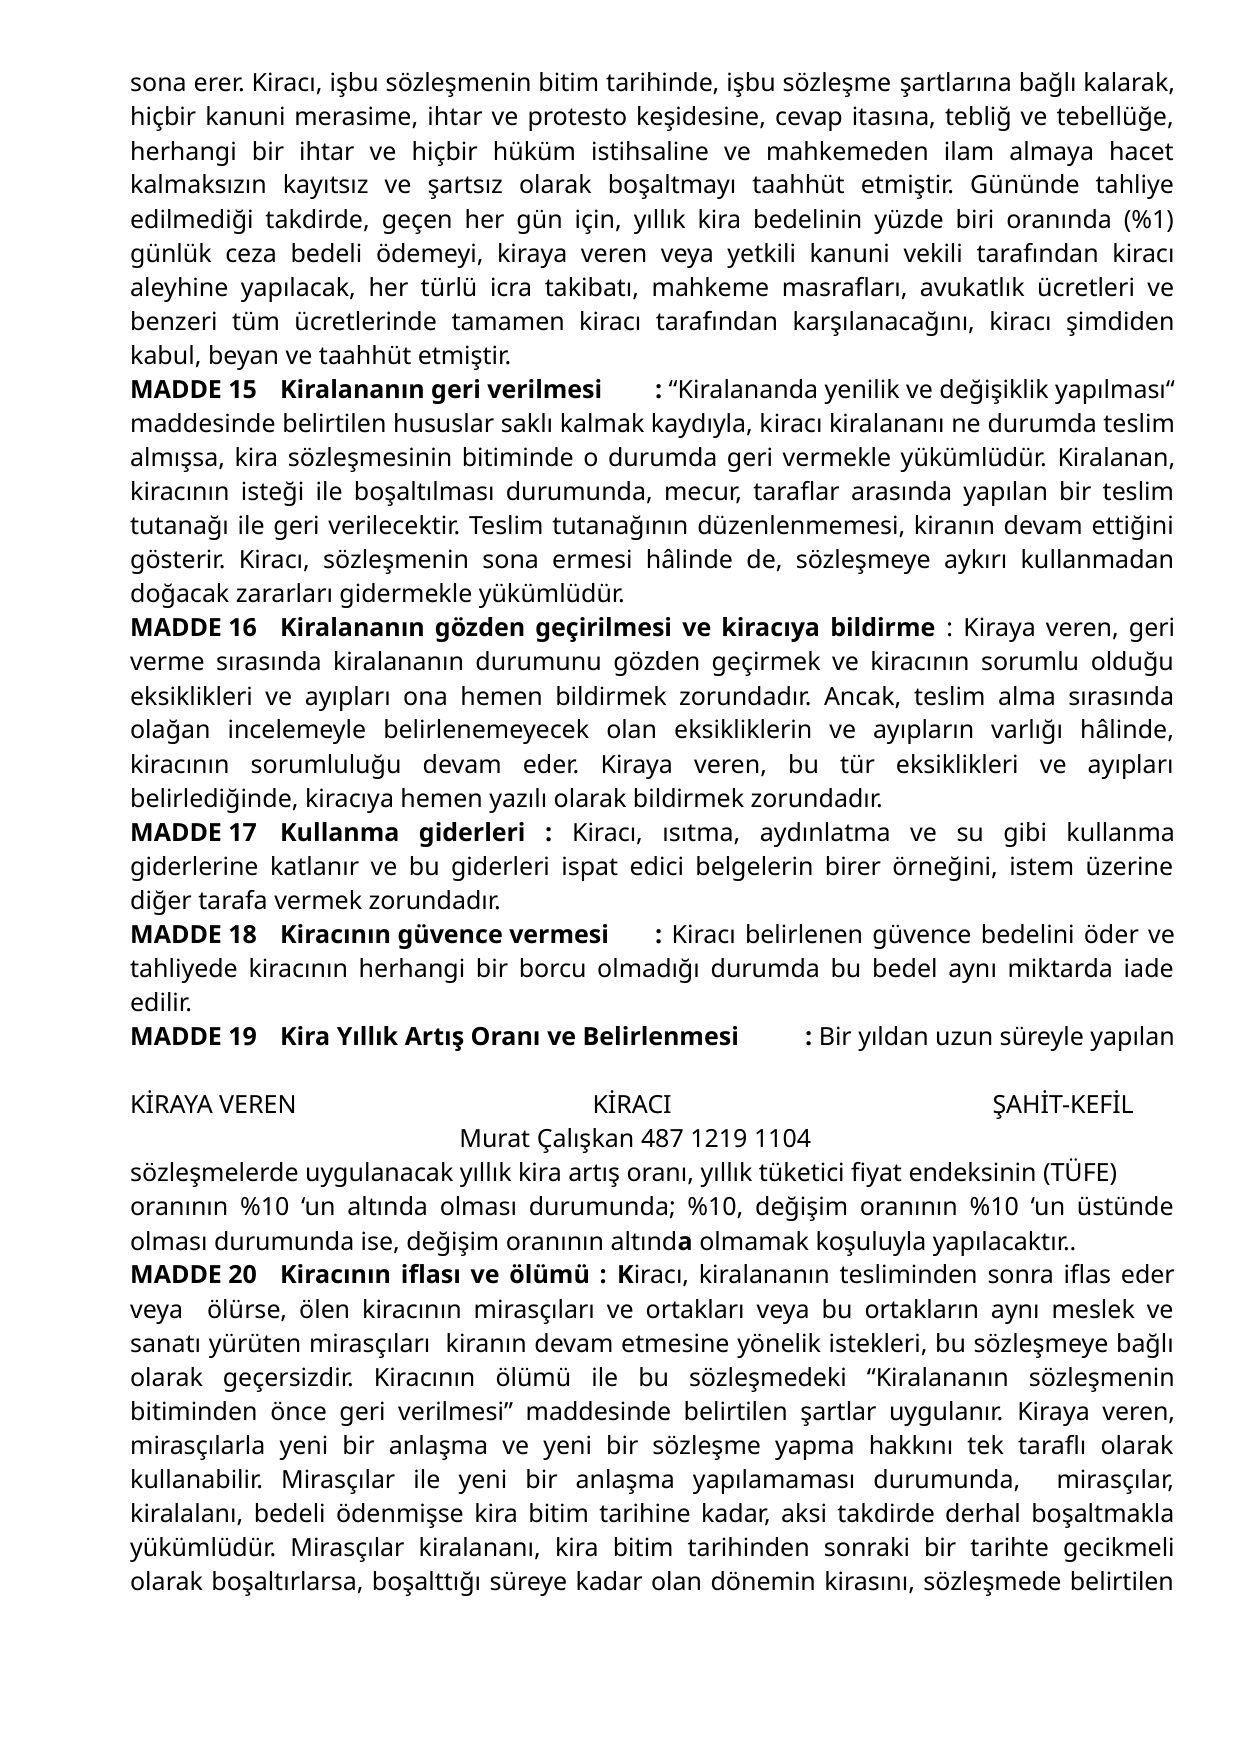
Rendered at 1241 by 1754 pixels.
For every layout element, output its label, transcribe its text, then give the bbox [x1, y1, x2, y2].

text sona erer. Kiracı, işbu sözleşmenin bitim tarihinde, işbu sözleşme şartlarına bağlı kalarak, hiçbir kanuni merasime, ihtar ve protesto keşidesine, cevap itasına, tebliğ ve tebellüğe, herhangi bir ihtar ve hiçbir hüküm istihsaline ve mahkemeden ilam almaya hacet kalmaksızın kayıtsız ve şartsız olarak boşaltmayı taahhüt etmiştir. Gününde tahliye edilmediği takdirde, geçen her gün için, yıllık kira bedelinin yüzde biri oranında (%1) günlük ceza bedeli ödemeyi, kiraya veren veya yetkili kanuni vekili tarafından kiracı aleyhine yapılacak, her türlü icra takibatı, mahkeme masrafları, avukatlık ücretleri ve benzeri tüm ücretlerinde tamamen kiracı tarafından karşılanacağını, kiracı şimdiden kabul, beyan ve taahhüt etmiştir. [130, 65, 1175, 372]
text MADDE 17 Kullanma giderleri : Kiracı, ısıtma, aydınlatma ve su gibi kullanma giderlerine katlanır ve bu giderleri ispat edici belgelerin birer örneğini, istem üzerine diğer tarafa vermek zorundadır. [130, 814, 1175, 917]
text MADDE 19 Kira Yıllık Artış Oranı ve Belirlenmesi : Bir yıldan uzun süreyle yapılan [130, 1019, 1175, 1053]
text oranının %10 ‘un altında olması durumunda; %10, değişim oranının %10 ‘un üstünde olması durumunda ise, değişim oranının altında olmamak koşuluyla yapılacaktır.. [130, 1189, 1175, 1257]
text MADDE 18 Kiracının güvence vermesi : Kiracı belirlenen güvence bedelini öder ve tahliyede kiracının herhangi bir borcu olmadığı durumda bu bedel aynı miktarda iade edilir. [130, 917, 1175, 1019]
text MADDE 20 Kiracının iflası ve ölümü : Kiracı, kiralananın tesliminden sonra iflas eder veya ölürse, ölen kiracının mirasçıları ve ortakları veya bu ortakların aynı meslek ve sanatı yürüten mirasçıları kiranın devam etmesine yönelik istekleri, bu sözleşmeye bağlı olarak geçersizdir. Kiracının ölümü ile bu sözleşmedeki “Kiralananın sözleşmenin bitiminden önce geri verilmesi” maddesinde belirtilen şartlar uygulanır. Kiraya veren, mirasçılarla yeni bir anlaşma ve yeni bir sözleşme yapma hakkını tek taraflı olarak kullanabilir. Mirasçılar ile yeni bir anlaşma yapılamaması durumunda, mirasçılar, kiralalanı, bedeli ödenmişse kira bitim tarihine kadar, aksi takdirde derhal boşaltmakla yükümlüdür. Mirasçılar kiralananı, kira bitim tarihinden sonraki bir tarihte gecikmeli olarak boşaltırlarsa, boşalttığı süreye kadar olan dönemin kirasını, sözleşmede belirtilen [130, 1257, 1175, 1598]
text KİRAYA VEREN KİRACI ŞAHİT-KEFİL Murat Çalışkan 487 1219 1104 [130, 1087, 1175, 1155]
text sözleşmelerde uygulanacak yıllık kira artış oranı, yıllık tüketici fiyat endeksinin (TÜFE) [130, 1155, 1175, 1189]
text MADDE 15 Kiralananın geri verilmesi : “Kiralananda yenilik ve değişiklik yapılması“ maddesinde belirtilen hususlar saklı kalmak kaydıyla, kiracı kiralananı ne durumda teslim almışsa, kira sözleşmesinin bitiminde o durumda geri vermekle yükümlüdür. Kiralanan, kiracının isteği ile boşaltılması durumunda, mecur, taraflar arasında yapılan bir teslim tutanağı ile geri verilecektir. Teslim tutanağının düzenlenmemesi, kiranın devam ettiğini gösterir. Kiracı, sözleşmenin sona ermesi hâlinde de, sözleşmeye aykırı kullanmadan doğacak zararları gidermekle yükümlüdür. [130, 372, 1175, 610]
text MADDE 16 Kiralananın gözden geçirilmesi ve kiracıya bildirme : Kiraya veren, geri verme sırasında kiralananın durumunu gözden geçirmek ve kiracının sorumlu olduğu eksiklikleri ve ayıpları ona hemen bildirmek zorundadır. Ancak, teslim alma sırasında olağan incelemeyle belirlenemeyecek olan eksikliklerin ve ayıpların varlığı hâlinde, kiracının sorumluluğu devam eder. Kiraya veren, bu tür eksiklikleri ve ayıpları belirlediğinde, kiracıya hemen yazılı olarak bildirmek zorundadır. [130, 610, 1175, 814]
